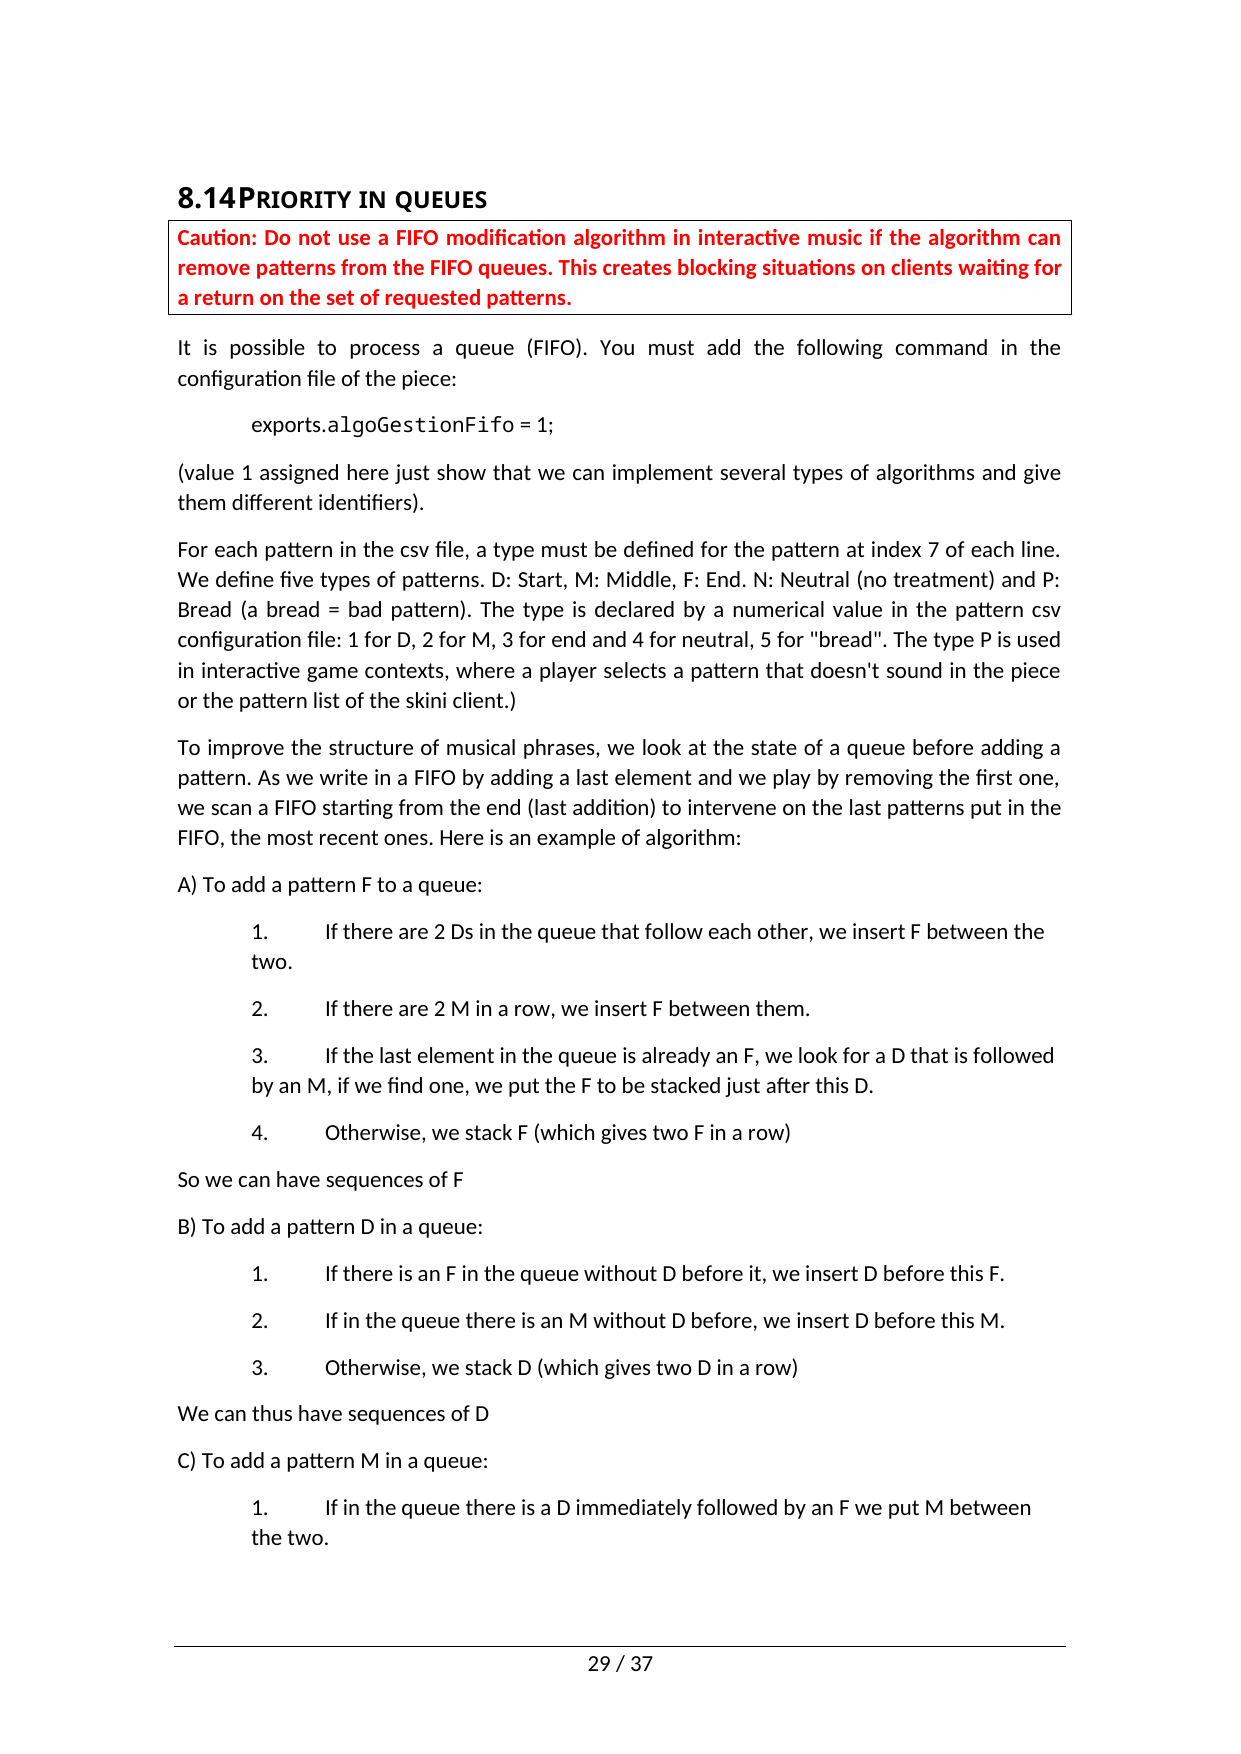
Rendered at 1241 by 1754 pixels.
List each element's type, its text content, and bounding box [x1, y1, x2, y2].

text 3. Otherwise, we stack D (which gives two D in a row) [251, 1353, 1063, 1381]
text For each pattern in the csv file, a type must be defined for the pattern at index 7 of each line. We define five types of patterns. D: Start, M: Middle, F: End. N: Neutral (no treatment) and P: Bread (a bread = bad pattern). The type is declared by a numerical value in the pattern csv configuration file: 1 for D, 2 for M, 3 for end and 4 for neutral, 5 for "bread". The type P is used in interactive game contexts, where a player selects a pattern that doesn't sound in the piece or the pattern list of the skini client.) [177, 535, 1063, 714]
text 4. Otherwise, we stack F (which gives two F in a row) [251, 1118, 1063, 1146]
text It is possible to process a queue (FIFO). You must add the following command in the configuration file of the piece: [177, 333, 1063, 392]
text A) To add a pattern F to a queue: [177, 870, 1063, 898]
text C) To add a pattern M in a queue: [177, 1446, 1063, 1474]
text 2. If in the queue there is an M without D before, we insert D before this M. [251, 1306, 1063, 1334]
text 2. If there are 2 M in a row, we insert F between them. [251, 994, 1063, 1022]
text 1. If there is an F in the queue without D before it, we insert D before this F. [251, 1259, 1063, 1287]
text (value 1 assigned here just show that we can implement several types of algorithms and give them different identifiers). [177, 458, 1063, 516]
text Caution: Do not use a FIFO modification algorithm in interactive music if the algorithm can remove patterns from the FIFO queues. This creates blocking situations on clients waiting for a return on the set of requested patterns. [169, 221, 1071, 314]
text So we can have sequences of F [177, 1165, 1063, 1193]
text 1. If in the queue there is a D immediately followed by an F we put M between the two. [251, 1493, 1063, 1552]
text We can thus have sequences of D [177, 1399, 1063, 1428]
text To improve the structure of musical phrases, we look at the state of a queue before adding a pattern. As we write in a FIFO by adding a last element and we play by removing the first one, we scan a FIFO starting from the end (last addition) to intervene on the last patterns put in the FIFO, the most recent ones. Here is an example of algorithm: [177, 733, 1063, 852]
text exports.algoGestionFifo = 1; [177, 411, 1063, 439]
subtitle Priority in queues [177, 177, 1063, 217]
text 3. If the last element in the queue is already an F, we look for a D that is followed by an M, if we find one, we put the F to be stacked just after this D. [251, 1041, 1063, 1099]
text 1. If there are 2 Ds in the queue that follow each other, we insert F between the two. [251, 917, 1063, 976]
text B) To add a pattern D in a queue: [177, 1212, 1063, 1240]
